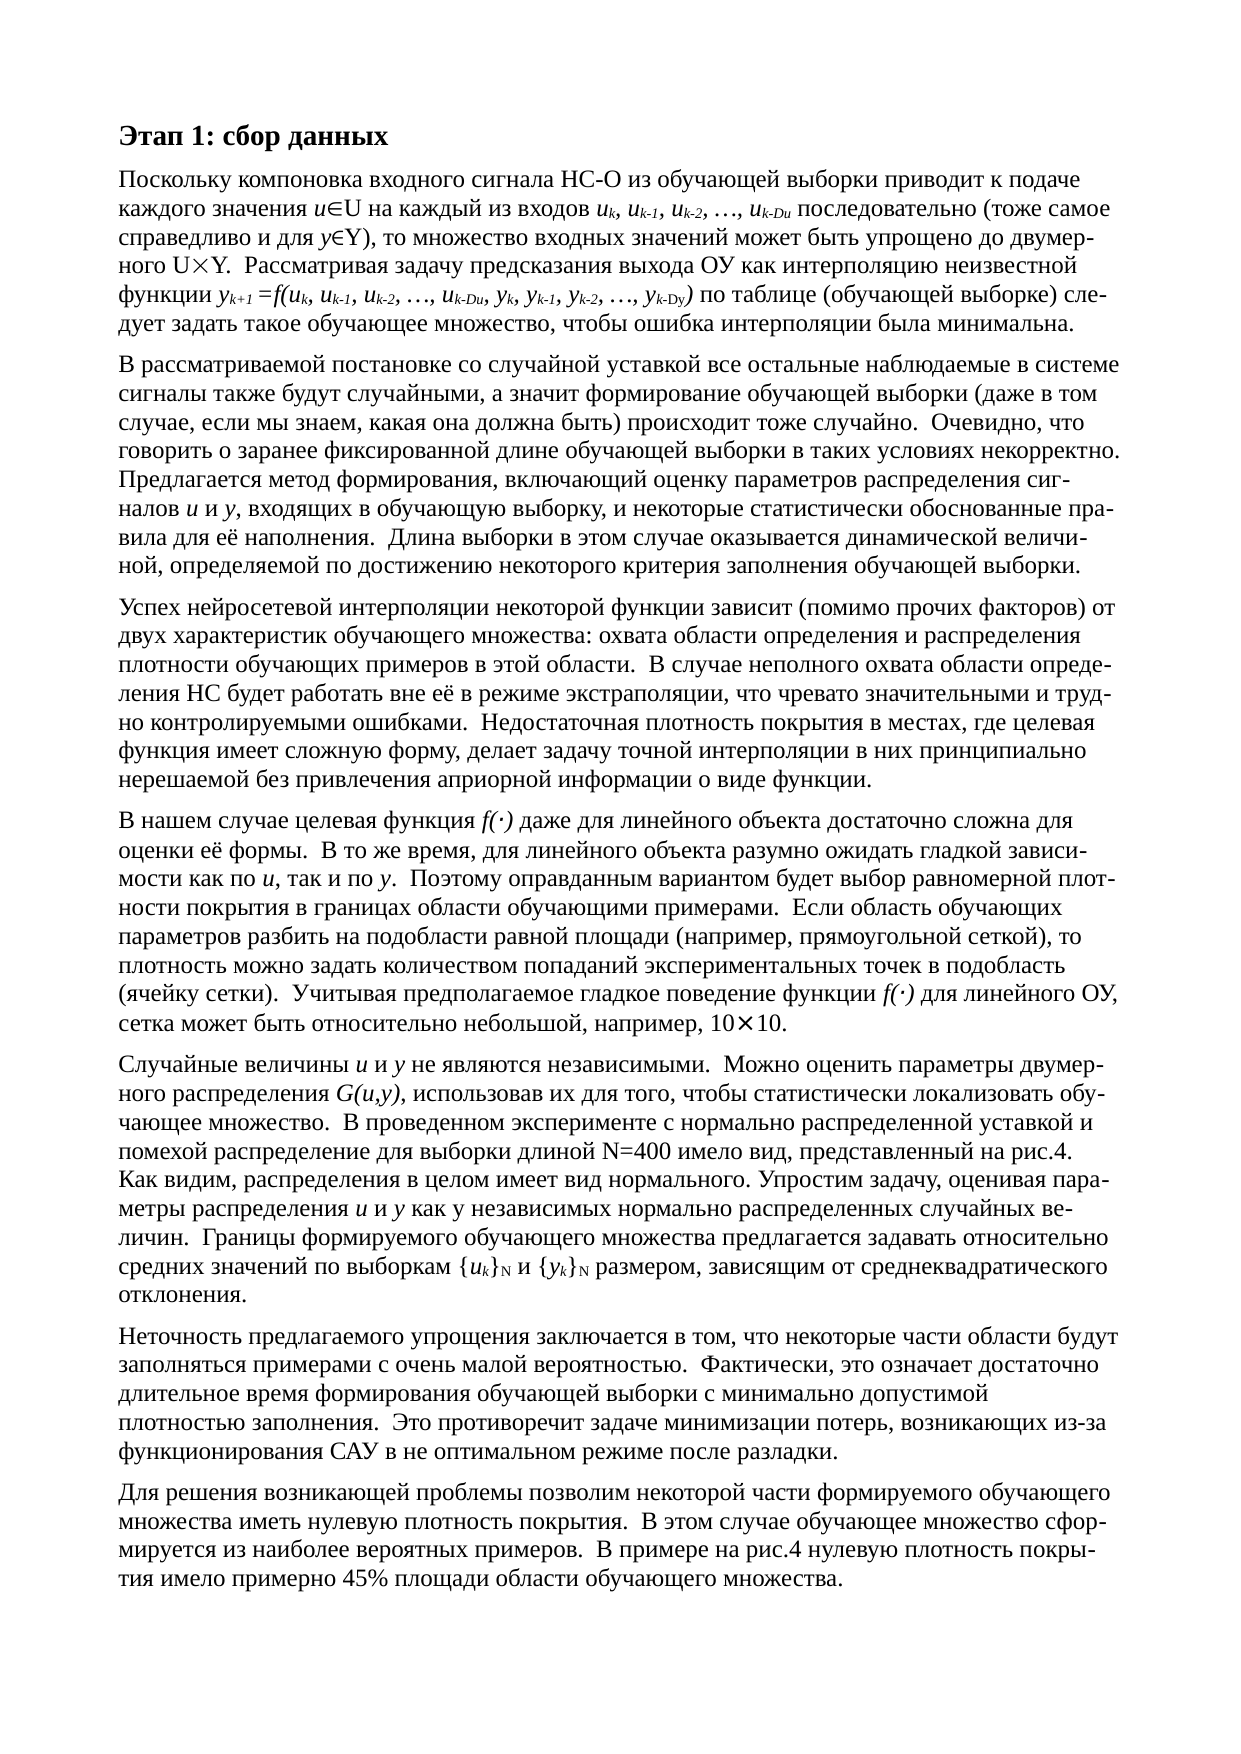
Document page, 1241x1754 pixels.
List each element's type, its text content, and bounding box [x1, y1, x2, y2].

subtitle Этап 1: сбор данных [118, 118, 1122, 152]
text Успех нейросетевой интерполяции некоторой функции зависит (помимо прочих факторов) от двух характеристик обучающего множества: охвата области определения и распределения плотности обучающих примеров в этой области. В случае неполного охвата области опреде­ления НС будет работать вне её в режиме экстраполяции, что чревато значительными и труд­но контролируемыми ошибками. Недостаточная плотность покрытия в местах, где целевая функция имеет сложную форму, делает задачу точной интерполяции в них принципиально нерешаемой без привлечения априорной информации о виде функции. [118, 592, 1122, 793]
text Неточность предлагаемого упрощения заключается в том, что некоторые части области бу­дут заполняться примерами с очень малой вероятностью. Фактически, это означает доста­точно длительное время формирования обучающей выборки с минимально допустимой плотностью заполнения. Это противоречит задаче минимизации потерь, возникающих из-за функционирования САУ в не оптимальном режиме после разладки. [118, 1321, 1122, 1464]
text В рассматриваемой постановке со случайной уставкой все остальные наблюдаемые в системе сигналы также будут случайными, а значит формирование обучающей выборки (даже в том случае, если мы знаем, какая она должна быть) происходит тоже случайно. Очевидно, что говорить о заранее фиксированной длине обучающей выборки в таких условиях некоррект­но. Предлагается метод формирования, включающий оценку параметров распределения сиг­налов u и y, входящих в обучающую выборку, и некоторые статистически обоснованные пра­вила для её наполнения. Длина выборки в этом случае оказывается динамической величи­ной, определяемой по достижению некоторого критерия заполнения обучающей выборки. [118, 349, 1122, 579]
text В нашем случае целевая функция f(·) даже для линейного объекта достаточно сложна для оценки её формы. В то же время, для линейного объекта разумно ожидать гладкой зависи­мости как по u, так и по y. Поэтому оправданным вариантом будет выбор равномерной плот­ности покрытия в границах области обучающими примерами. Если область обучающих параметров разбить на подобласти равной площади (например, прямоугольной сеткой), то плотность можно задать количеством попаданий экспериментальных точек в подобласть (ячейку сетки). Учитывая предполагаемое гладкое поведение функции f(·) для линейного ОУ, сетка может быть относительно небольшой, например, 10⨯10. [118, 805, 1122, 1037]
text Для решения возникающей проблемы позволим некоторой части формируемого обучающего множества иметь нулевую плотность покрытия. В этом случае обучающее множество сфор­мируется из наиболее вероятных примеров. В примере на рис.4 нулевую плотность покры­тия имело примерно 45% площади области обучающего множества. [118, 1477, 1122, 1592]
text Случайные величины u и y не являются независимыми. Можно оценить параметры двумер­ного распределения G(u,y), использовав их для того, чтобы статистически локализовать обу­чающее множество. В проведенном эксперименте с нормально распределенной уставкой и помехой распределение для выборки длиной N=400 имело вид, представленный на рис.4. Как видим, распределения в целом имеет вид нормального. Упростим задачу, оценивая пара­метры распределения u и y как у независимых нормально распределенных случайных ве­личин. Границы формируемого обучающего множества предлагается задавать относительно средних значений по выборкам {uk}N и {yk}N размером, зависящим от среднеквадратического отклонения. [118, 1049, 1122, 1308]
text Поскольку компоновка входного сигнала НС-О из обучающей выборки приводит к подаче каждого значения u∈U на каждый из входов uk, uk-1, uk-2, …, uk-Du последовательно (тоже самое справедливо и для y∈Y), то множество входных значений может быть упрощено до двумер­ного UY. Рассматривая задачу предсказания выхода ОУ как интерполяцию неизвестной функции yk+1 =f(uk, uk-1, uk-2, …, uk-Du, yk, yk-1, yk-2, …, yk-Dy) по таблице (обучающей выборке) сле­дует задать такое обучающее множество, чтобы ошибка интерполяции была минимальна. [118, 164, 1122, 337]
